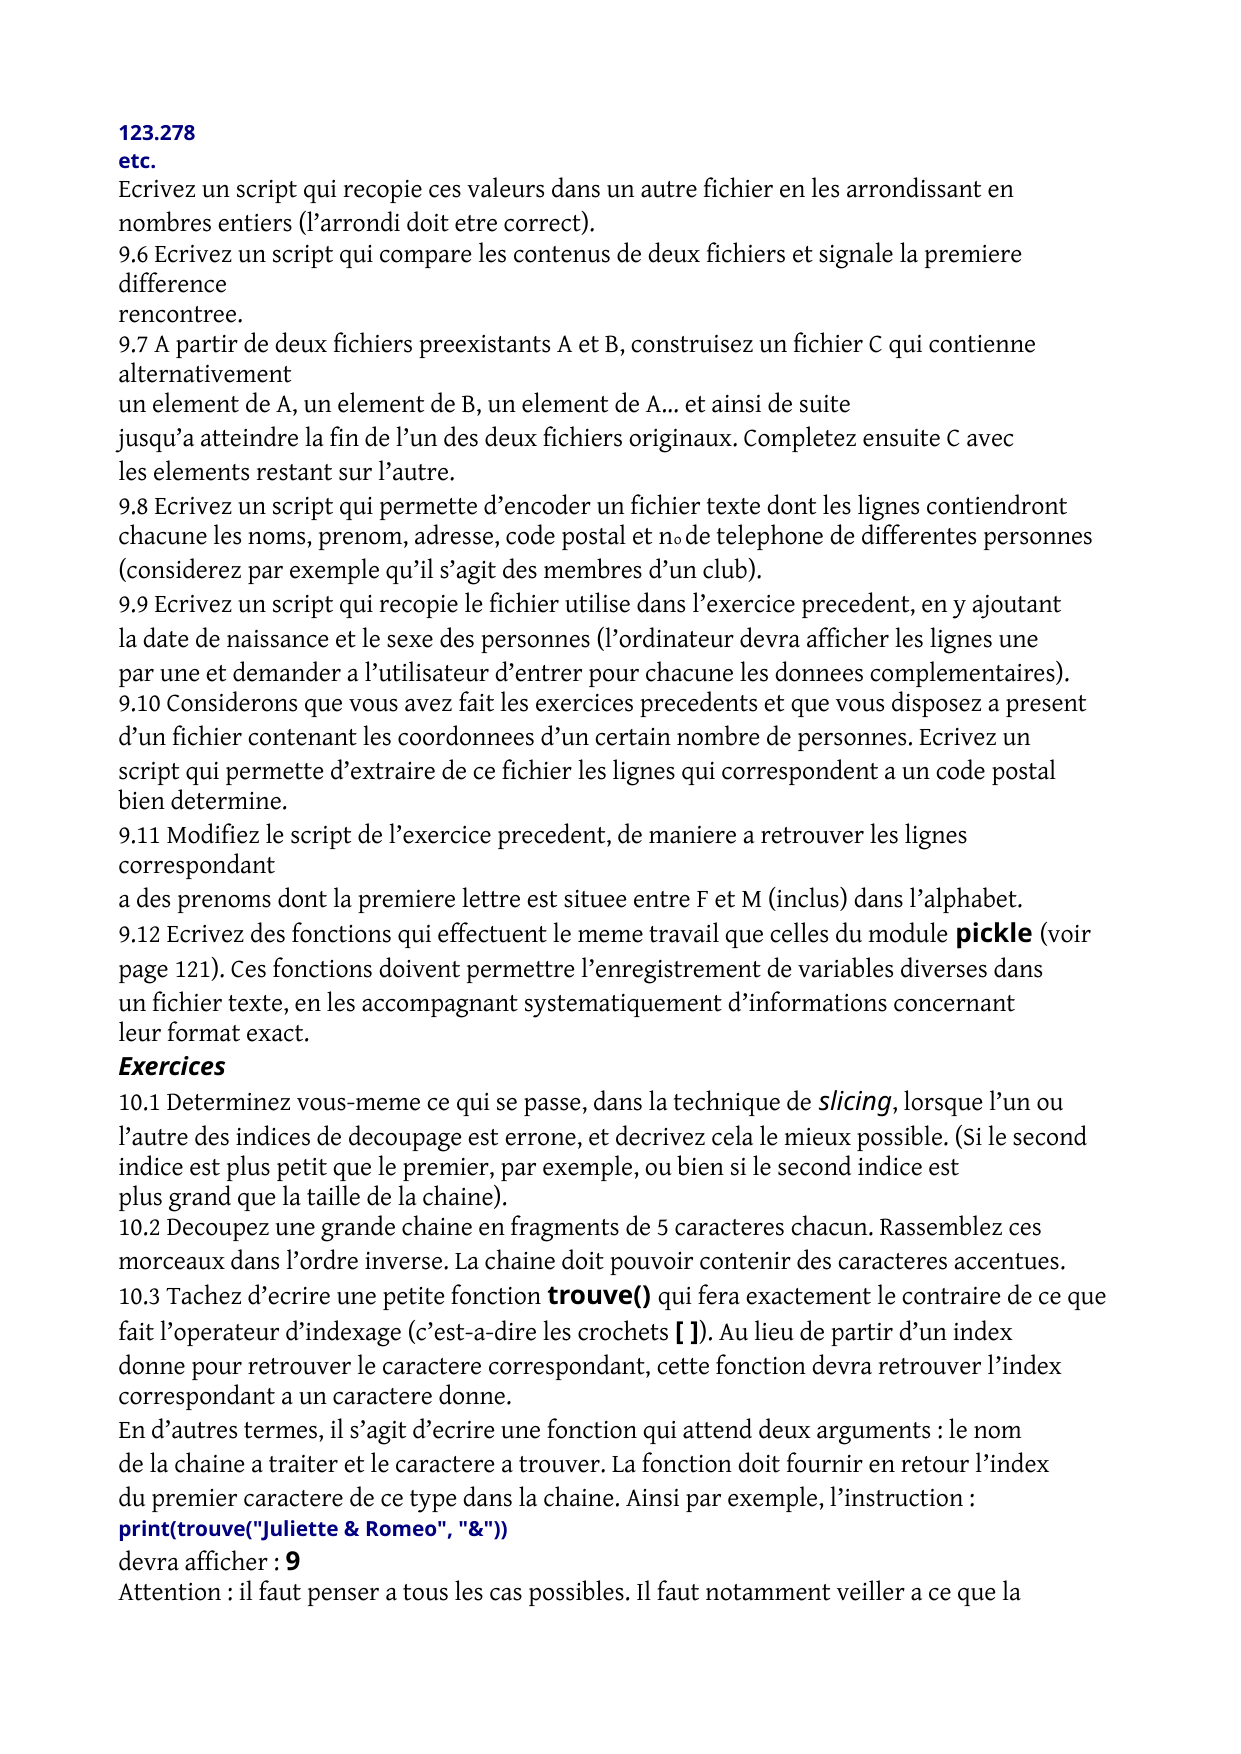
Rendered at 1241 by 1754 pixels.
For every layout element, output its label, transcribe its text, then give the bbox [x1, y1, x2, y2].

text 123.278 [118, 118, 1122, 147]
text correspondant a un caractere donne. [118, 1382, 1122, 1412]
text a des prenoms dont la premiere lettre est situee entre F et M (inclus) dans l’alphabet. [118, 881, 1122, 915]
text Exercices [118, 1049, 1122, 1083]
text leur format exact. [118, 1018, 1122, 1049]
text chacune les noms, prenom, adresse, code postal et no de telephone de differentes personnes [118, 522, 1122, 552]
text indice est plus petit que le premier, par exemple, ou bien si le second indice est [118, 1152, 1122, 1182]
text jusqu’a atteindre la fin de l’un des deux fichiers originaux. Completez ensuite C avec [118, 420, 1122, 454]
text 9.8 Ecrivez un script qui permette d’encoder un fichier texte dont les lignes contiendront [118, 488, 1122, 522]
text 9.7 A partir de deux fichiers preexistants A et B, construisez un fichier C qui contienne alternativement [118, 329, 1122, 390]
text print(trouve("Juliette & Romeo", "&")) [118, 1514, 1122, 1542]
text donne pour retrouver le caractere correspondant, cette fonction devra retrouver l’index [118, 1348, 1122, 1382]
text la date de naissance et le sexe des personnes (l’ordinateur devra afficher les lignes une [118, 620, 1122, 654]
text 10.3 Tachez d’ecrire une petite fonction trouve() qui fera exactement le contraire de ce que [118, 1277, 1122, 1312]
text 9.10 Considerons que vous avez fait les exercices precedents et que vous disposez a present [118, 688, 1122, 718]
text de la chaine a traiter et le caractere a trouver. La fonction doit fournir en retour l’index [118, 1446, 1122, 1480]
text 9.6 Ecrivez un script qui compare les contenus de deux fichiers et signale la premiere difference [118, 239, 1122, 299]
text l’autre des indices de decoupage est errone, et decrivez cela le mieux possible. (Si le second [118, 1118, 1122, 1152]
text etc. [118, 147, 1122, 175]
text les elements restant sur l’autre. [118, 454, 1122, 488]
text du premier caractere de ce type dans la chaine. Ainsi par exemple, l’instruction : [118, 1480, 1122, 1514]
text nombres entiers (l’arrondi doit etre correct). [118, 205, 1122, 239]
text par une et demander a l’utilisateur d’entrer pour chacune les donnees complementaires). [118, 654, 1122, 688]
text Attention : il faut penser a tous les cas possibles. Il faut notamment veiller a ce que la [118, 1578, 1122, 1608]
text script qui permette d’extraire de ce fichier les lignes qui correspondent a un code postal [118, 752, 1122, 787]
text Ecrivez un script qui recopie ces valeurs dans un autre fichier en les arrondissant en [118, 175, 1122, 205]
text page 121). Ces fonctions doivent permettre l’enregistrement de variables diverses dans [118, 950, 1122, 984]
text 9.11 Modifiez le script de l’exercice precedent, de maniere a retrouver les lignes correspondant [118, 817, 1122, 881]
text 10.2 Decoupez une grande chaine en fragments de 5 caracteres chacun. Rassemblez ces [118, 1212, 1122, 1243]
text devra afficher : 9 [118, 1542, 1122, 1578]
text fait l’operateur d’indexage (c’est-a-dire les crochets [ ]). Au lieu de partir d’un index [118, 1312, 1122, 1348]
text un fichier texte, en les accompagnant systematiquement d’informations concernant [118, 984, 1122, 1018]
text bien determine. [118, 787, 1122, 817]
text (considerez par exemple qu’il s’agit des membres d’un club). [118, 552, 1122, 586]
text d’un fichier contenant les coordonnees d’un certain nombre de personnes. Ecrivez un [118, 718, 1122, 752]
text 10.1 Determinez vous-meme ce qui se passe, dans la technique de slicing, lorsque l’un ou [118, 1083, 1122, 1118]
text 9.9 Ecrivez un script qui recopie le fichier utilise dans l’exercice precedent, en y ajoutant [118, 586, 1122, 620]
text un element de A, un element de B, un element de A... et ainsi de suite [118, 390, 1122, 420]
text plus grand que la taille de la chaine). [118, 1182, 1122, 1212]
text morceaux dans l’ordre inverse. La chaine doit pouvoir contenir des caracteres accentues. [118, 1243, 1122, 1277]
text En d’autres termes, il s’agit d’ecrire une fonction qui attend deux arguments : le nom [118, 1412, 1122, 1446]
text 9.12 Ecrivez des fonctions qui effectuent le meme travail que celles du module pickle (voir [118, 915, 1122, 950]
text rencontree. [118, 299, 1122, 329]
